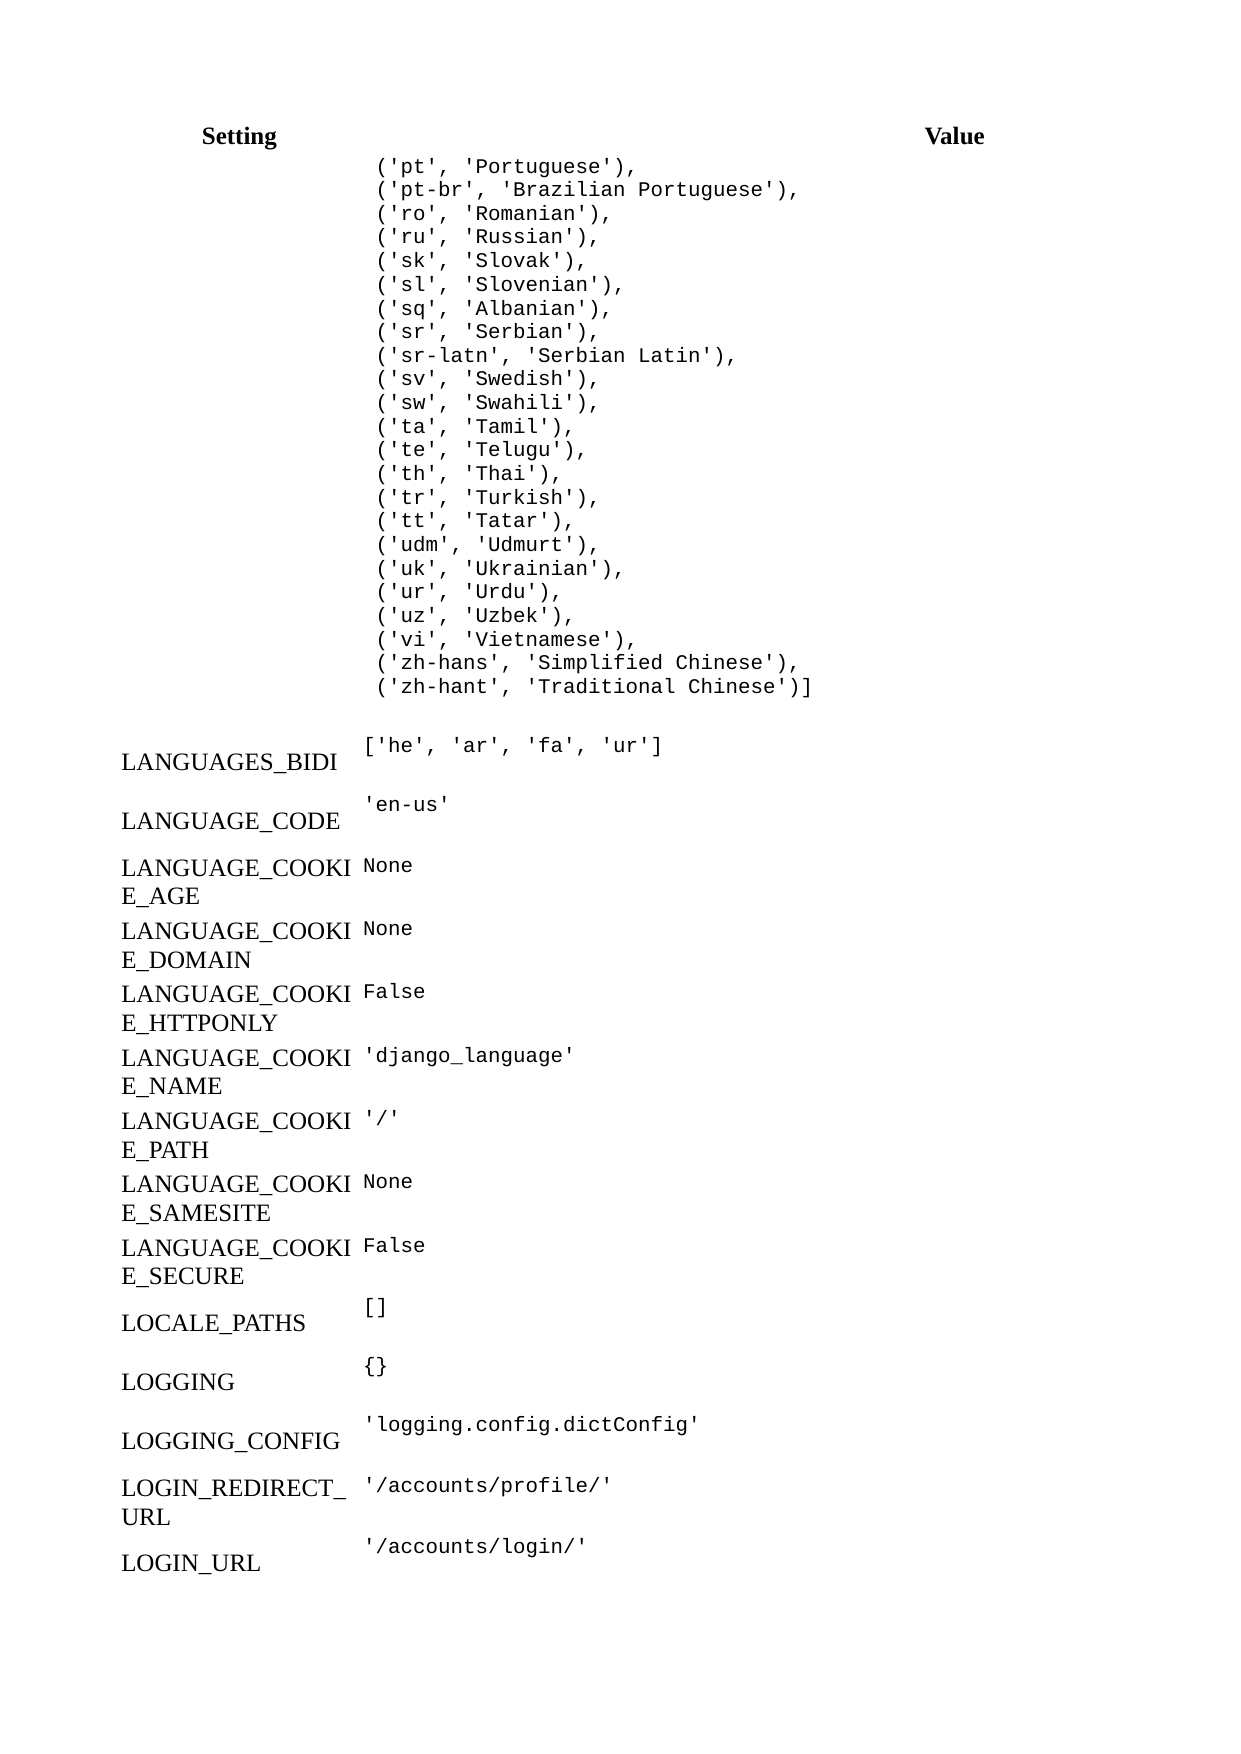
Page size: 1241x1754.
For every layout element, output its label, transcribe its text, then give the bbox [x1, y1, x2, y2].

table_cell LOGIN_URL [118, 1533, 360, 1592]
table_cell ('pt', 'Portuguese'), ('pt-br', 'Brazilian Portuguese'), ('ro', 'Romanian'), ('ru', 'Russian'), ('sk', 'Slovak'), ('sl', 'Slovenian'), ('sq', 'Albanian'), ('sr', 'Serbian'), ('sr-latn', 'Serbian Latin'), ('sv', 'Swedish'), ('sw', 'Swahili'), ('ta', 'Tamil'), ('te', 'Telugu'), ('th', 'Thai'), ('tr', 'Turkish'), ('tt', 'Tatar'), ('udm', 'Udmurt'), ('uk', 'Ukrainian'), ('ur', 'Urdu'), ('uz', 'Uzbek'), ('vi', 'Vietnamese'), ('zh-hans', 'Simplified Chinese'), ('zh-hant', 'Traditional Chinese')] [360, 153, 1240, 732]
table_cell LANGUAGE_COOKIE_DOMAIN [118, 913, 360, 976]
table_cell LOGGING_CONFIG [118, 1411, 360, 1470]
table_cell LANGUAGE_COOKIE_HTTPONLY [118, 976, 360, 1040]
table_cell None [360, 913, 1240, 976]
table_cell LANGUAGE_COOKIE_SECURE [118, 1230, 360, 1293]
table_header Setting [118, 118, 360, 153]
table_cell LANGUAGE_COOKIE_SAMESITE [118, 1166, 360, 1230]
table_cell False [360, 976, 1240, 1040]
table_cell [] [360, 1293, 1240, 1352]
table_cell LANGUAGE_COOKIE_AGE [118, 850, 360, 913]
table_cell 'logging.config.dictConfig' [360, 1411, 1240, 1470]
table_cell LANGUAGE_COOKIE_NAME [118, 1040, 360, 1103]
table_cell '/accounts/login/' [360, 1533, 1240, 1592]
table_cell LANGUAGES_BIDI [118, 732, 360, 791]
table_cell '/accounts/profile/' [360, 1470, 1240, 1533]
table_cell 'en-us' [360, 791, 1240, 850]
table_cell '/' [360, 1103, 1240, 1166]
table_cell {} [360, 1352, 1240, 1411]
table_cell None [360, 1166, 1240, 1230]
table_cell 'django_language' [360, 1040, 1240, 1103]
table_cell LOCALE_PATHS [118, 1293, 360, 1352]
table_cell [118, 153, 360, 732]
table_header Value [360, 118, 1240, 153]
table_cell False [360, 1230, 1240, 1293]
table_cell ['he', 'ar', 'fa', 'ur'] [360, 732, 1240, 791]
table_cell LOGGING [118, 1352, 360, 1411]
table_cell LANGUAGE_COOKIE_PATH [118, 1103, 360, 1166]
table_cell None [360, 850, 1240, 913]
table_cell LANGUAGE_CODE [118, 791, 360, 850]
table_cell LOGIN_REDIRECT_URL [118, 1470, 360, 1533]
